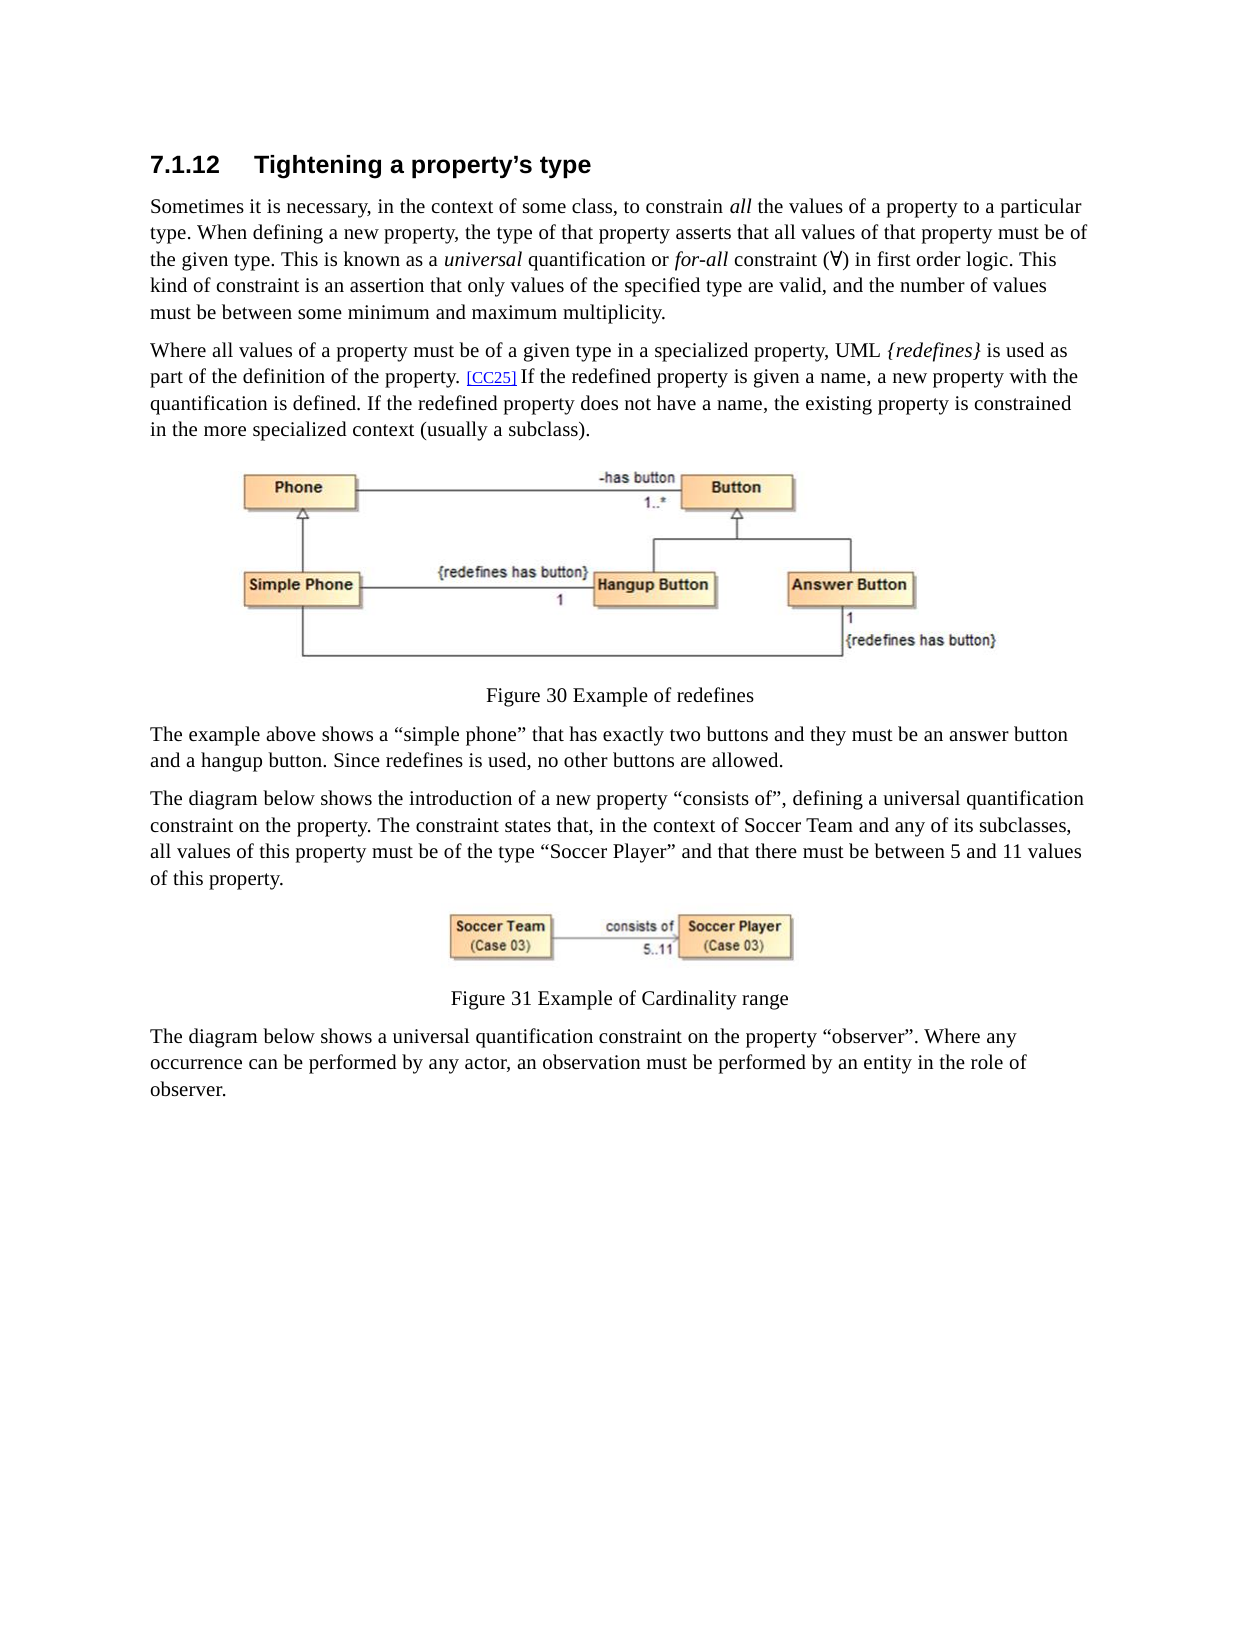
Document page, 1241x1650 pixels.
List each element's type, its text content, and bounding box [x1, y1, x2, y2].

text Sometimes it is necessary, in the context of some class, to constrain all the values of a property to a particular type. When defining a new property, the type of that property asserts that all values of that property must be of the given type. This is known as a universal quantification or for-all constraint (∀) in first order logic. This kind of constraint is an assertion that only values of the specified type are valid, and the number of values must be between some minimum and maximum multiplicity. [150, 194, 1090, 323]
text The diagram below shows a universal quantification constraint on the property “observer”. Where any occurrence can be performed by any actor, an observation must be performed by an entity in the role of observer. [150, 1024, 1090, 1101]
text Where all values of a property must be of a given type in a specialized property, UML {redefines} is used as part of the definition of the property. [CC25] If the redefined property is given a name, a new property with the quantification is defined. If the redefined property does not have a name, the existing property is constrained in the more specialized context (usually a subclass). [150, 338, 1090, 441]
text Figure 31 Example of Cardinality range [150, 985, 1090, 1009]
picture [230, 455, 1011, 669]
text The diagram below shows the introduction of a new property “consists of”, defining a universal quantification constraint on the property. The constraint states that, in the context of Soccer Team and any of its subclasses, all values of this property must be of the type “Soccer Player” and that there must be between 5 and 11 values of this property. [150, 786, 1090, 889]
subtitle Tightening a property’s type [150, 150, 1090, 179]
text Figure 30 Example of redefines [150, 683, 1090, 707]
text The example above shows a “simple phone” that has exactly two buttons and they must be an answer button and a hangup button. Since redefines is used, no other buttons are allowed. [150, 721, 1090, 772]
picture [440, 903, 800, 972]
